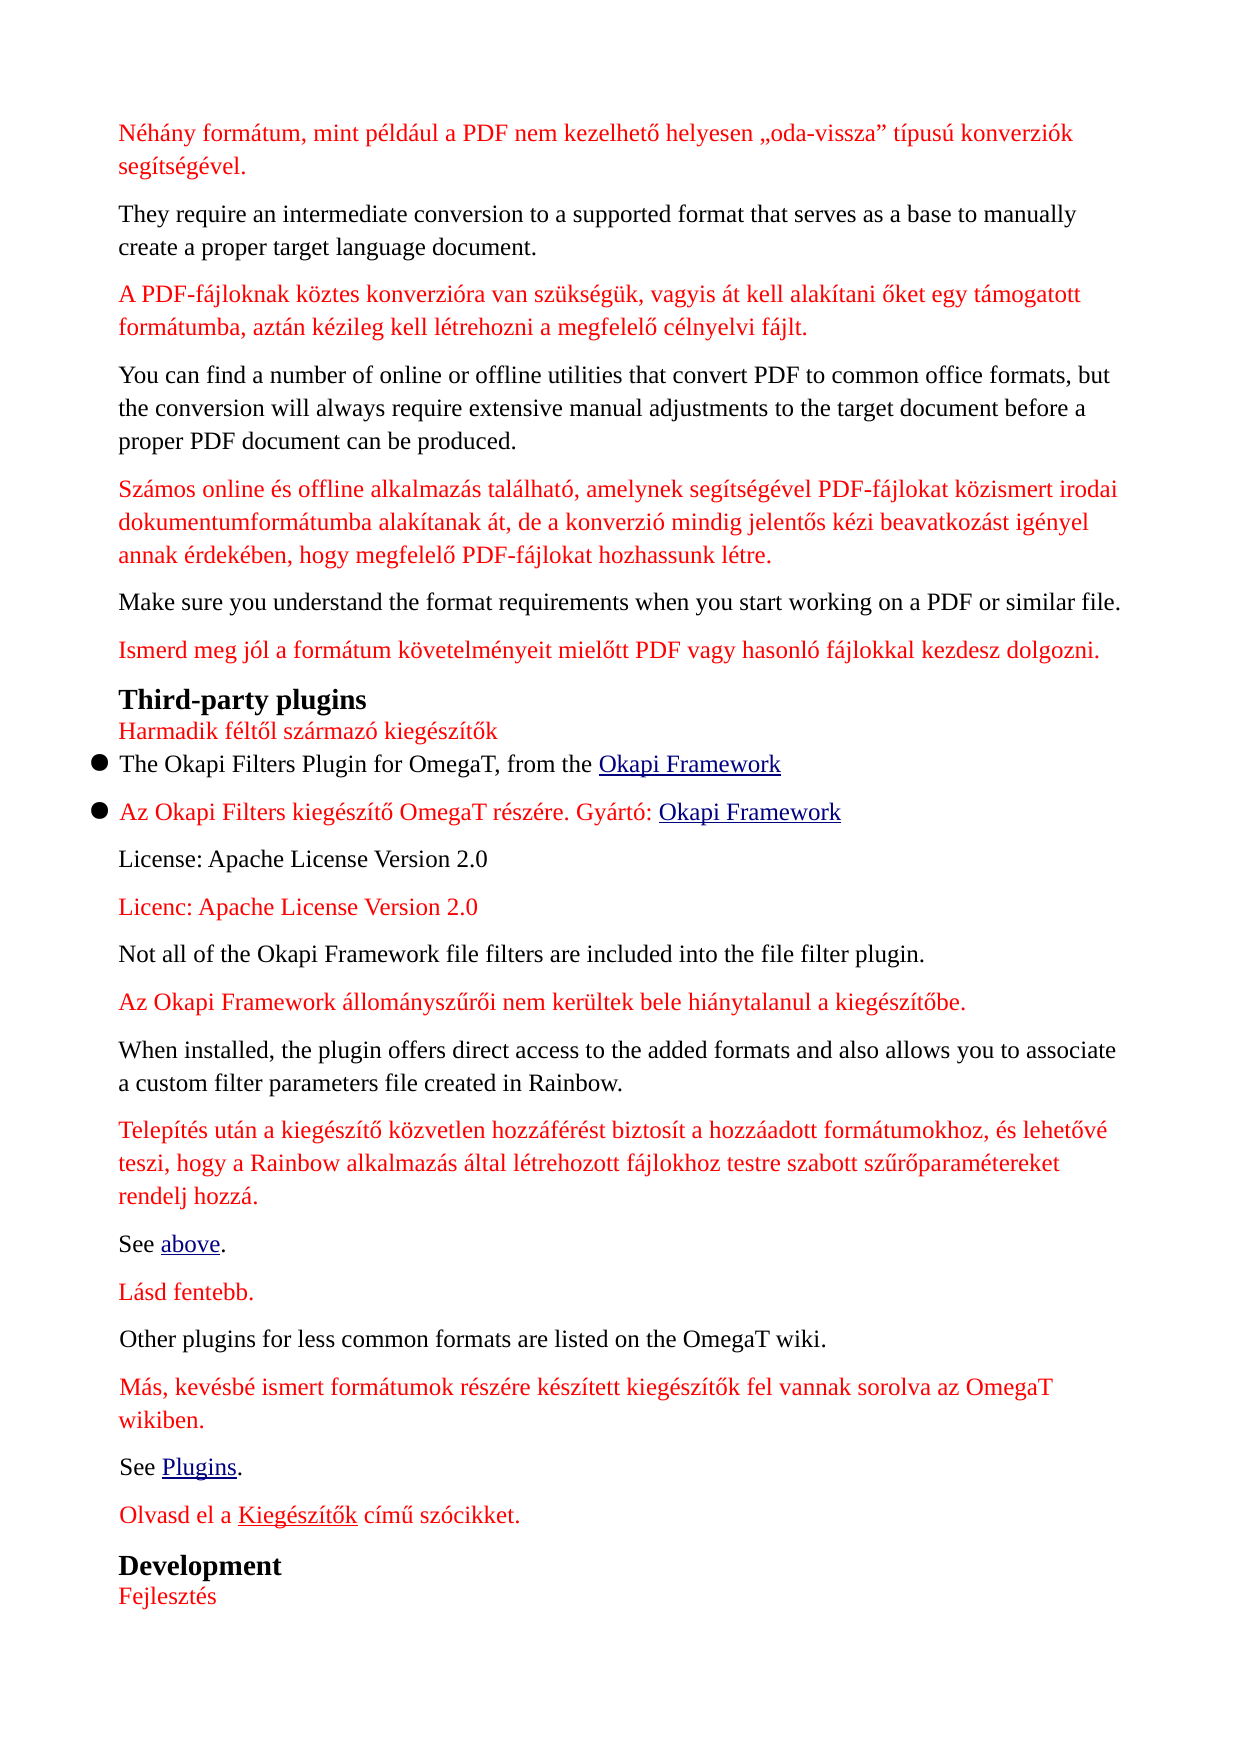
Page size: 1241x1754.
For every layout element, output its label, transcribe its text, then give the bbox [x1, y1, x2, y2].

text A PDF-fájloknak köztes konverzióra van szükségük, vagyis át kell alakítani őket egy támogatott formátumba, aztán kézileg kell létrehozni a megfelelő célnyelvi fájlt. [118, 279, 1122, 341]
text They require an intermediate conversion to a supported format that serves as a base to manually create a proper target language document. [118, 199, 1122, 261]
list Az Okapi Framework állományszűrői nem kerültek bele hiánytalanul a kiegészítőbe. [118, 987, 1122, 1016]
list Telepítés után a kiegészítő közvetlen hozzáférést biztosít a hozzáadott formátumokhoz, és lehetővé teszi, hogy a Rainbow alkalmazás által létrehozott fájlokhoz testre szabott szűrőparamétereket rendelj hozzá. [118, 1115, 1122, 1210]
subtitle Development [118, 1548, 1122, 1581]
list License: Apache License Version 2.0 [118, 844, 1122, 873]
text Harmadik féltől származó kiegészítők [118, 716, 1122, 745]
list Lásd fentebb. [118, 1277, 1122, 1305]
text Fejlesztés [118, 1581, 1122, 1610]
list Not all of the Okapi Framework file filters are included into the file filter plugin. [118, 939, 1122, 968]
subtitle Third-party plugins [118, 682, 1122, 716]
text Számos online és offline alkalmazás található, amelynek segítségével PDF-fájlokat közismert irodai dokumentumformátumba alakítanak át, de a konverzió mindig jelentős kézi beavatkozást igényel annak érdekében, hogy megfelelő PDF-fájlokat hozhassunk létre. [118, 474, 1122, 568]
text Olvasd el a Kiegészítők című szócikket. [118, 1500, 1122, 1529]
text Make sure you understand the format requirements when you start working on a PDF or similar file. [118, 587, 1122, 616]
text You can find a number of online or offline utilities that convert PDF to common office formats, but the conversion will always require extensive manual adjustments to the target document before a proper PDF document can be produced. [118, 360, 1122, 455]
list Az Okapi Filters kiegészítő OmegaT részére. Gyártó: Okapi Framework [118, 797, 1122, 825]
text Other plugins for less common formats are listed on the OmegaT wiki. [118, 1324, 1122, 1353]
list Licenc: Apache License Version 2.0 [118, 892, 1122, 921]
text Néhány formátum, mint például a PDF nem kezelhető helyesen „oda-vissza” típusú konverziók segítségével. [118, 118, 1122, 180]
text See Plugins. [118, 1452, 1122, 1481]
text Ismerd meg jól a formátum követelményeit mielőtt PDF vagy hasonló fájlokkal kezdesz dolgozni. [118, 635, 1122, 664]
text Más, kevésbé ismert formátumok részére készített kiegészítők fel vannak sorolva az OmegaT wikiben. [118, 1372, 1122, 1433]
list See above. [118, 1229, 1122, 1258]
list The Okapi Filters Plugin for OmegaT, from the Okapi Framework [118, 749, 1122, 778]
list When installed, the plugin offers direct access to the added formats and also allows you to associate a custom filter parameters file created in Rainbow. [118, 1035, 1122, 1096]
